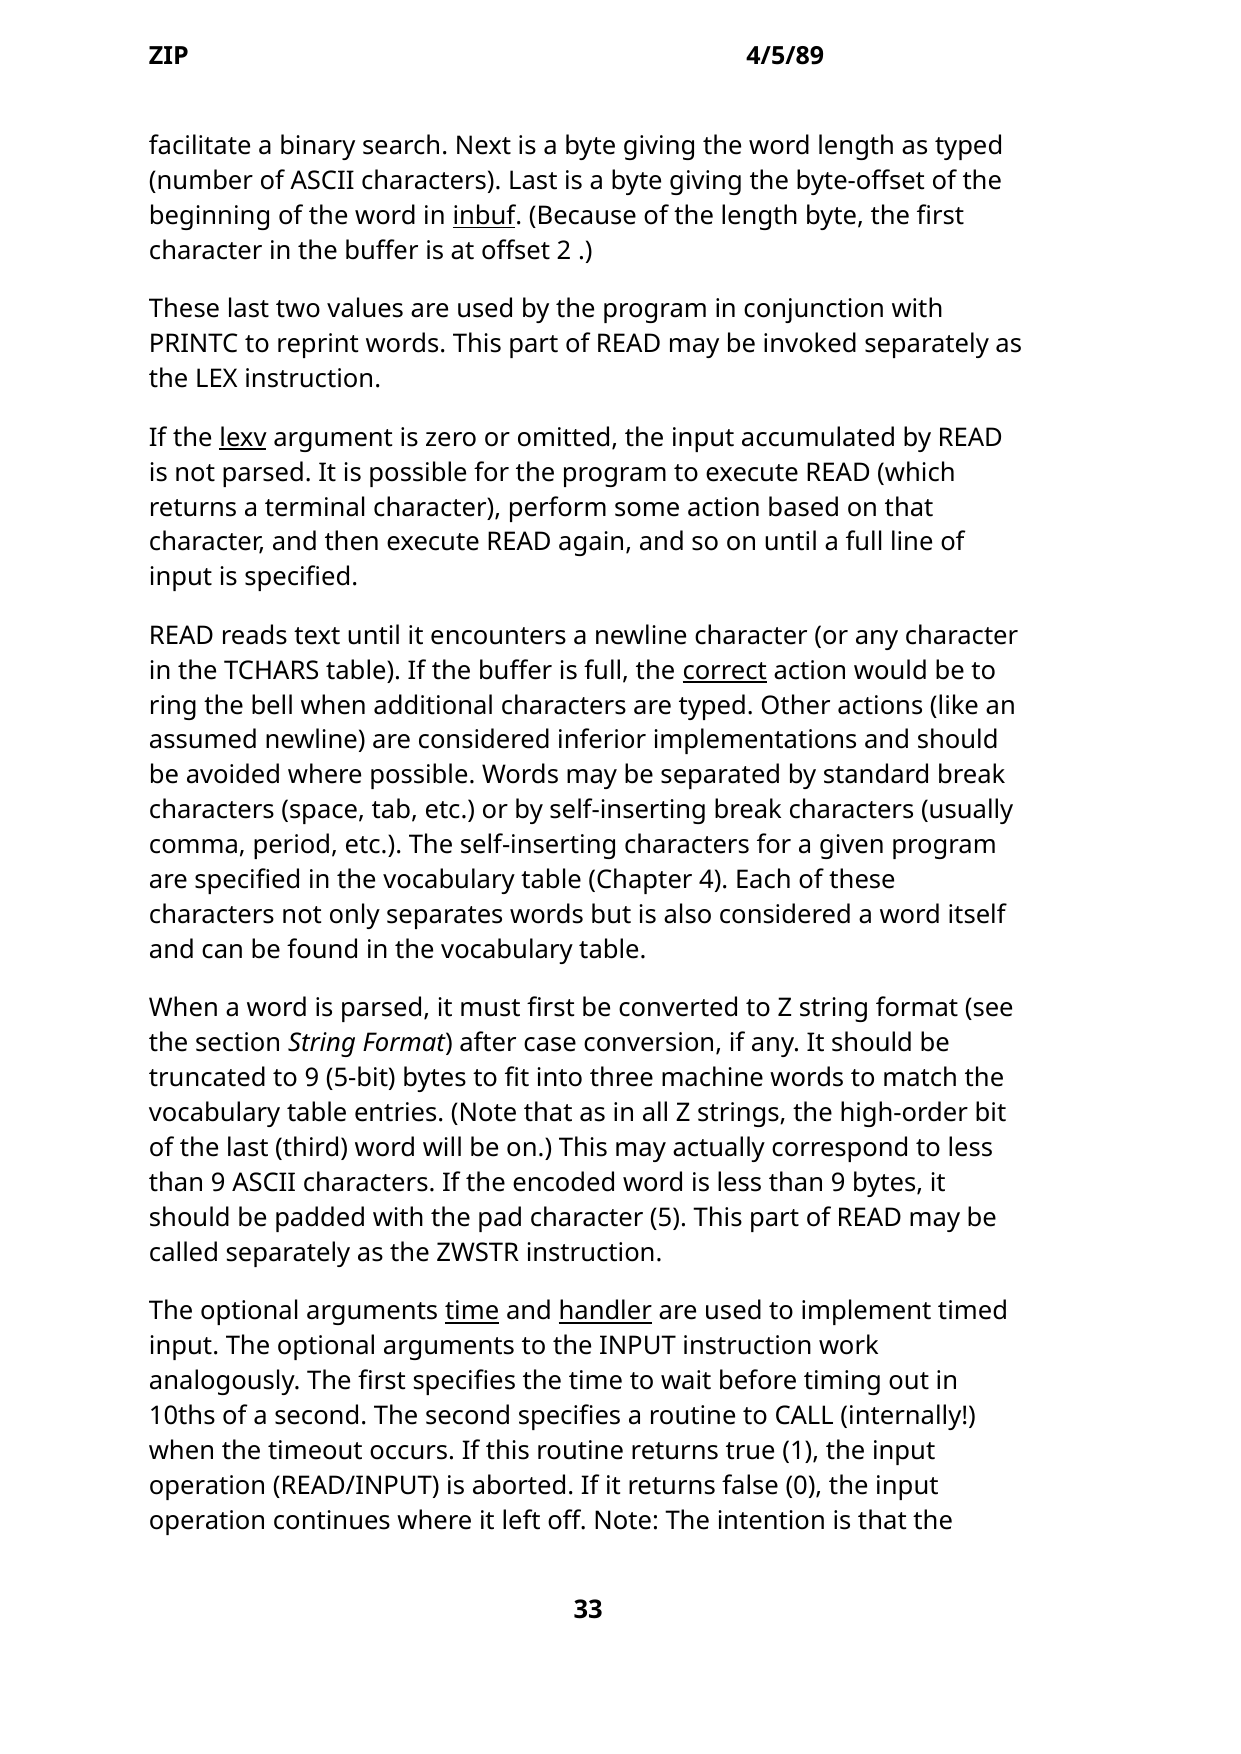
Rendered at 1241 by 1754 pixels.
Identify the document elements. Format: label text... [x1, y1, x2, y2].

text The optional arguments time and handler are used to implement timed input. The optional arguments to the INPUT instruction work analogously. The first specifies the time to wait before timing out in 10ths of a second. The second specifies a routine to CALL (internally!) when the timeout occurs. If this routine returns true (1), the input operation (READ/INPUT) is aborted. If it returns false (0), the input operation continues where it left off. Note: The intention is that the [149, 1292, 1027, 1537]
text These last two values are used by the program in conjunction with PRINTC to reprint words. This part of READ may be invoked separately as the LEX instruction. [149, 290, 1027, 395]
text When a word is parsed, it must first be converted to Z string format (see the section String Format) after case conversion, if any. It should be truncated to 9 (5-bit) bytes to fit into three machine words to match the vocabulary table entries. (Note that as in all Z strings, the high-order bit of the last (third) word will be on.) This may actually correspond to less than 9 ASCII characters. If the encoded word is less than 9 bytes, it should be padded with the pad character (5). This part of READ may be called separately as the ZWSTR instruction. [149, 989, 1027, 1269]
text READ reads text until it encounters a newline character (or any character in the TCHARS table). If the buffer is full, the correct action would be to ring the bell when additional characters are typed. Other actions (like an assumed newline) are considered inferior implementations and should be avoided where possible. Words may be separated by standard break characters (space, tab, etc.) or by self-inserting break characters (usually comma, period, etc.). The self-inserting characters for a given program are specified in the vocabulary table (Chapter 4). Each of these characters not only separates words but is also considered a word itself and can be found in the vocabulary table. [149, 617, 1027, 966]
text If the lexv argument is zero or omitted, the input accumulated by READ is not parsed. It is possible for the program to execute READ (which returns a terminal character), perform some action based on that character, and then execute READ again, and so on until a full line of input is specified. [149, 419, 1027, 593]
text facilitate a binary search. Next is a byte giving the word length as typed (number of ASCII characters). Last is a byte giving the byte-offset of the beginning of the word in inbuf. (Because of the length byte, the first character in the buffer is at offset 2 .) [149, 127, 1027, 267]
